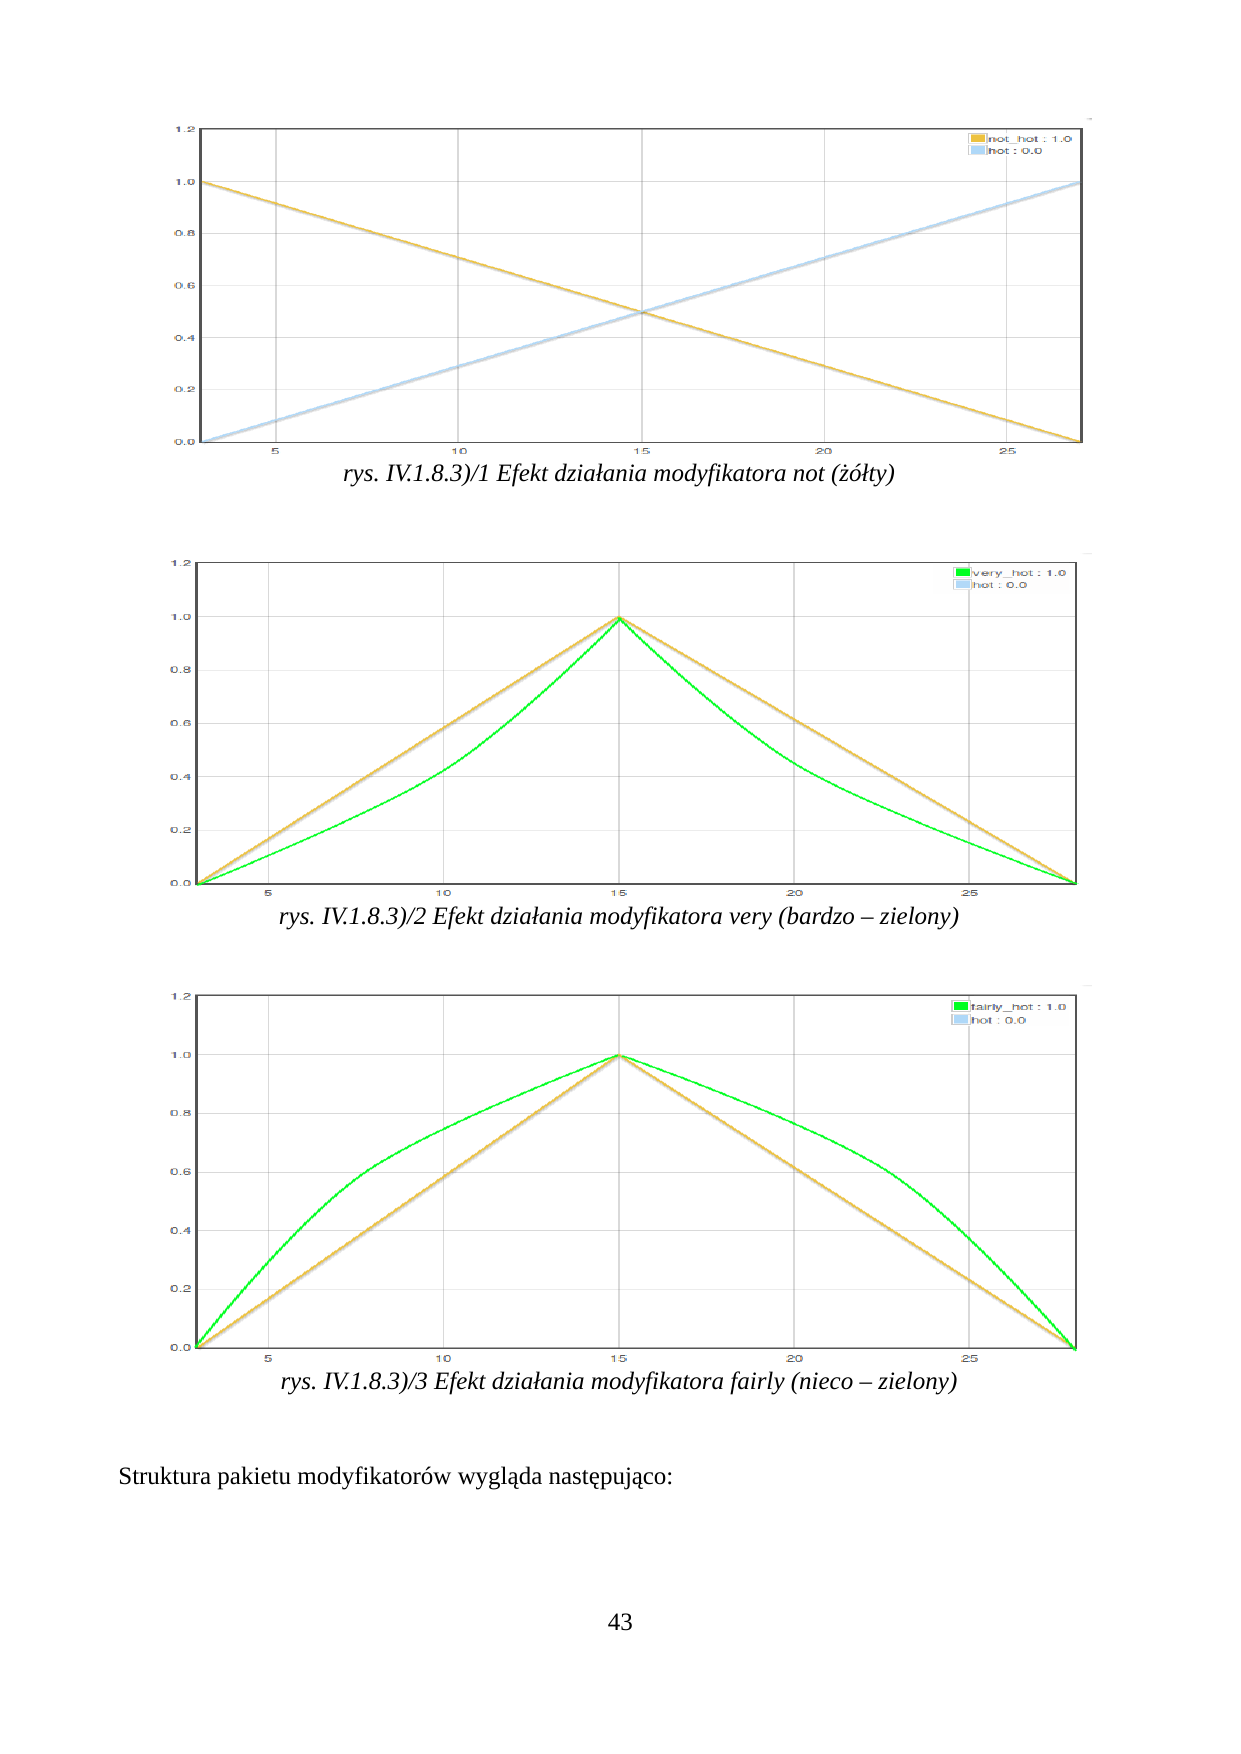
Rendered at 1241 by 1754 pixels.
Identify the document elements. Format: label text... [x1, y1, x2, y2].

text rys. IV.1.8.3)/3 Efekt działania modyfikatora fairly (nieco – zielony) [118, 1008, 1122, 1395]
text rys. IV.1.8.3)/1 Efekt działania modyfikatora not (żółty) [118, 118, 1122, 487]
picture [148, 118, 1092, 459]
picture [148, 553, 1092, 901]
picture [148, 985, 1092, 1367]
text Struktura pakietu modyfikatorów wygląda następująco: [118, 1461, 1122, 1490]
text rys. IV.1.8.3)/2 Efekt działania modyfikatora very (bardzo – zielony) [118, 566, 1122, 929]
